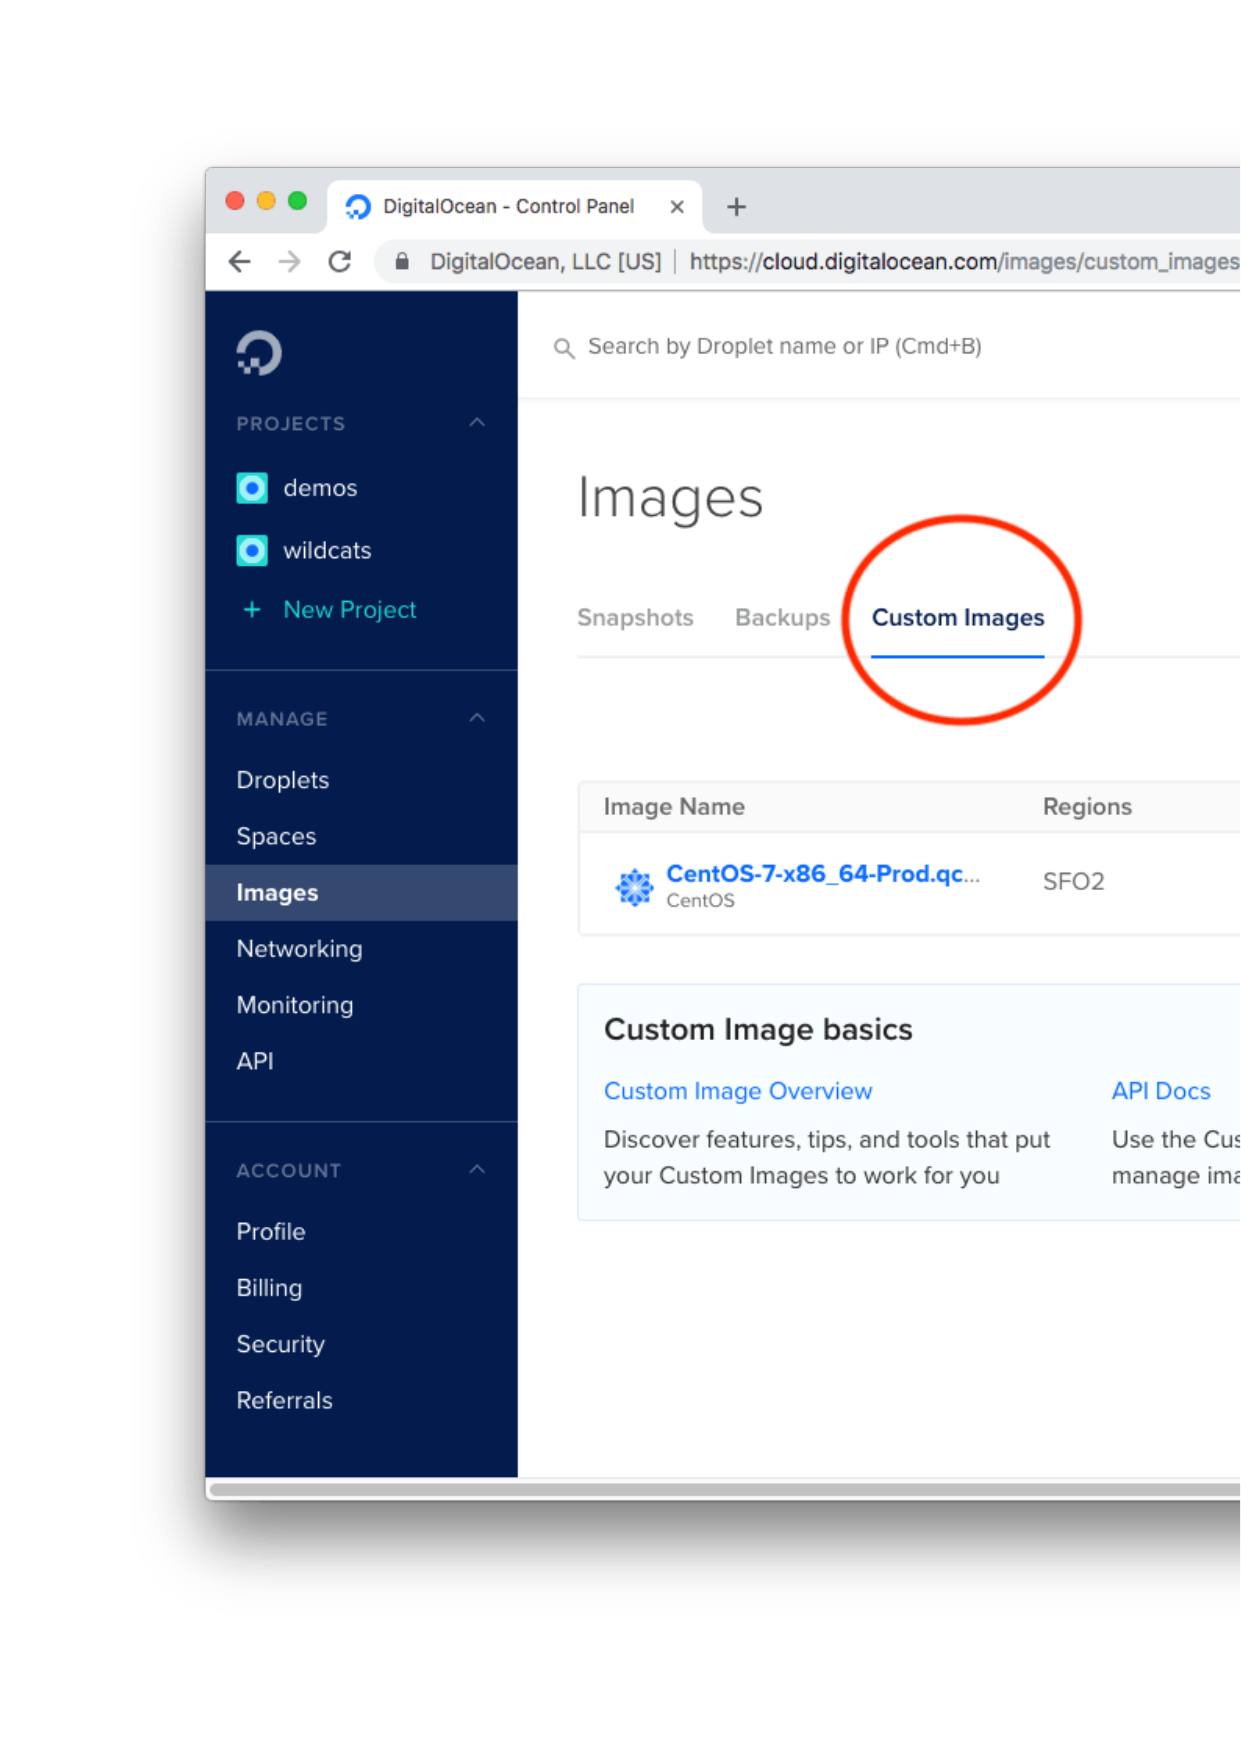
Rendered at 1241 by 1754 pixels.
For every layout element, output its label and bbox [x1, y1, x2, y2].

picture [118, 118, 1241, 1626]
